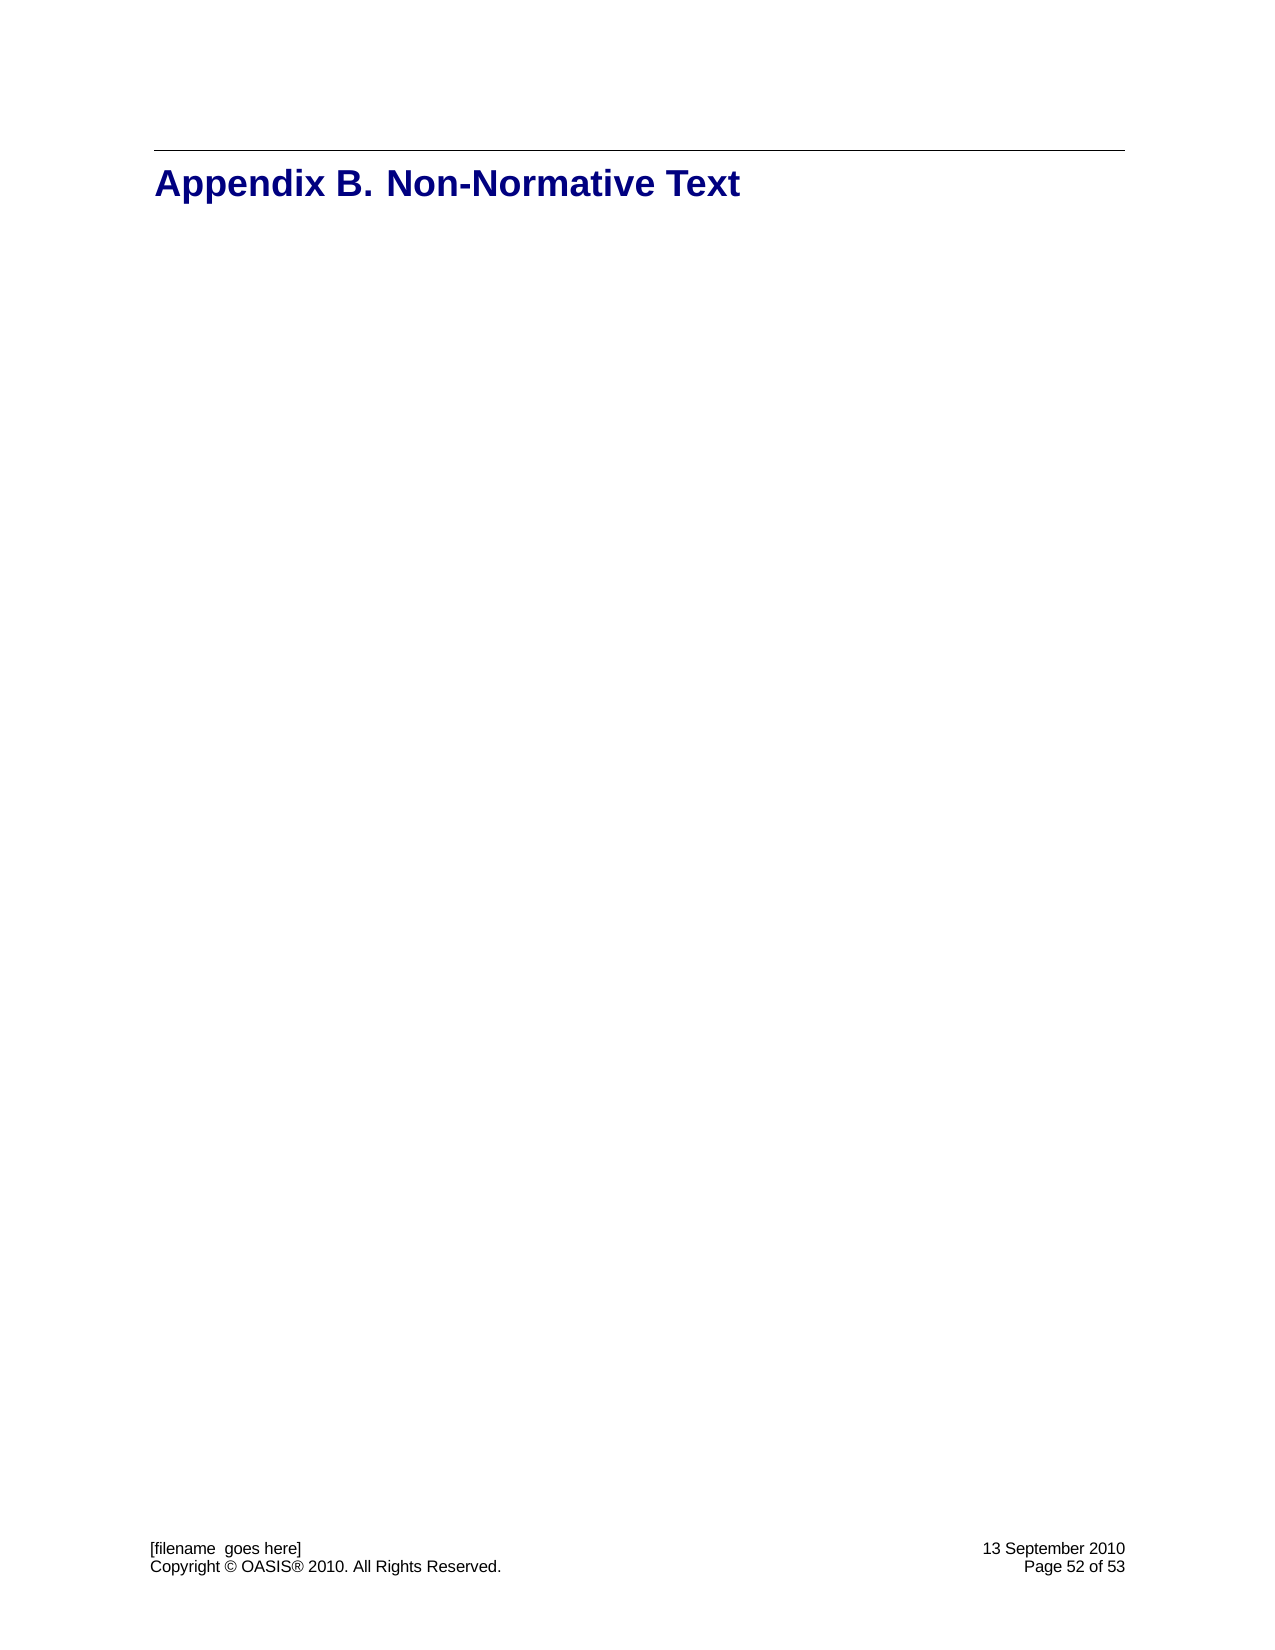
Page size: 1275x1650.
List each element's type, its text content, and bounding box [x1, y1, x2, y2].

subtitle Non-Normative Text [154, 151, 1125, 204]
